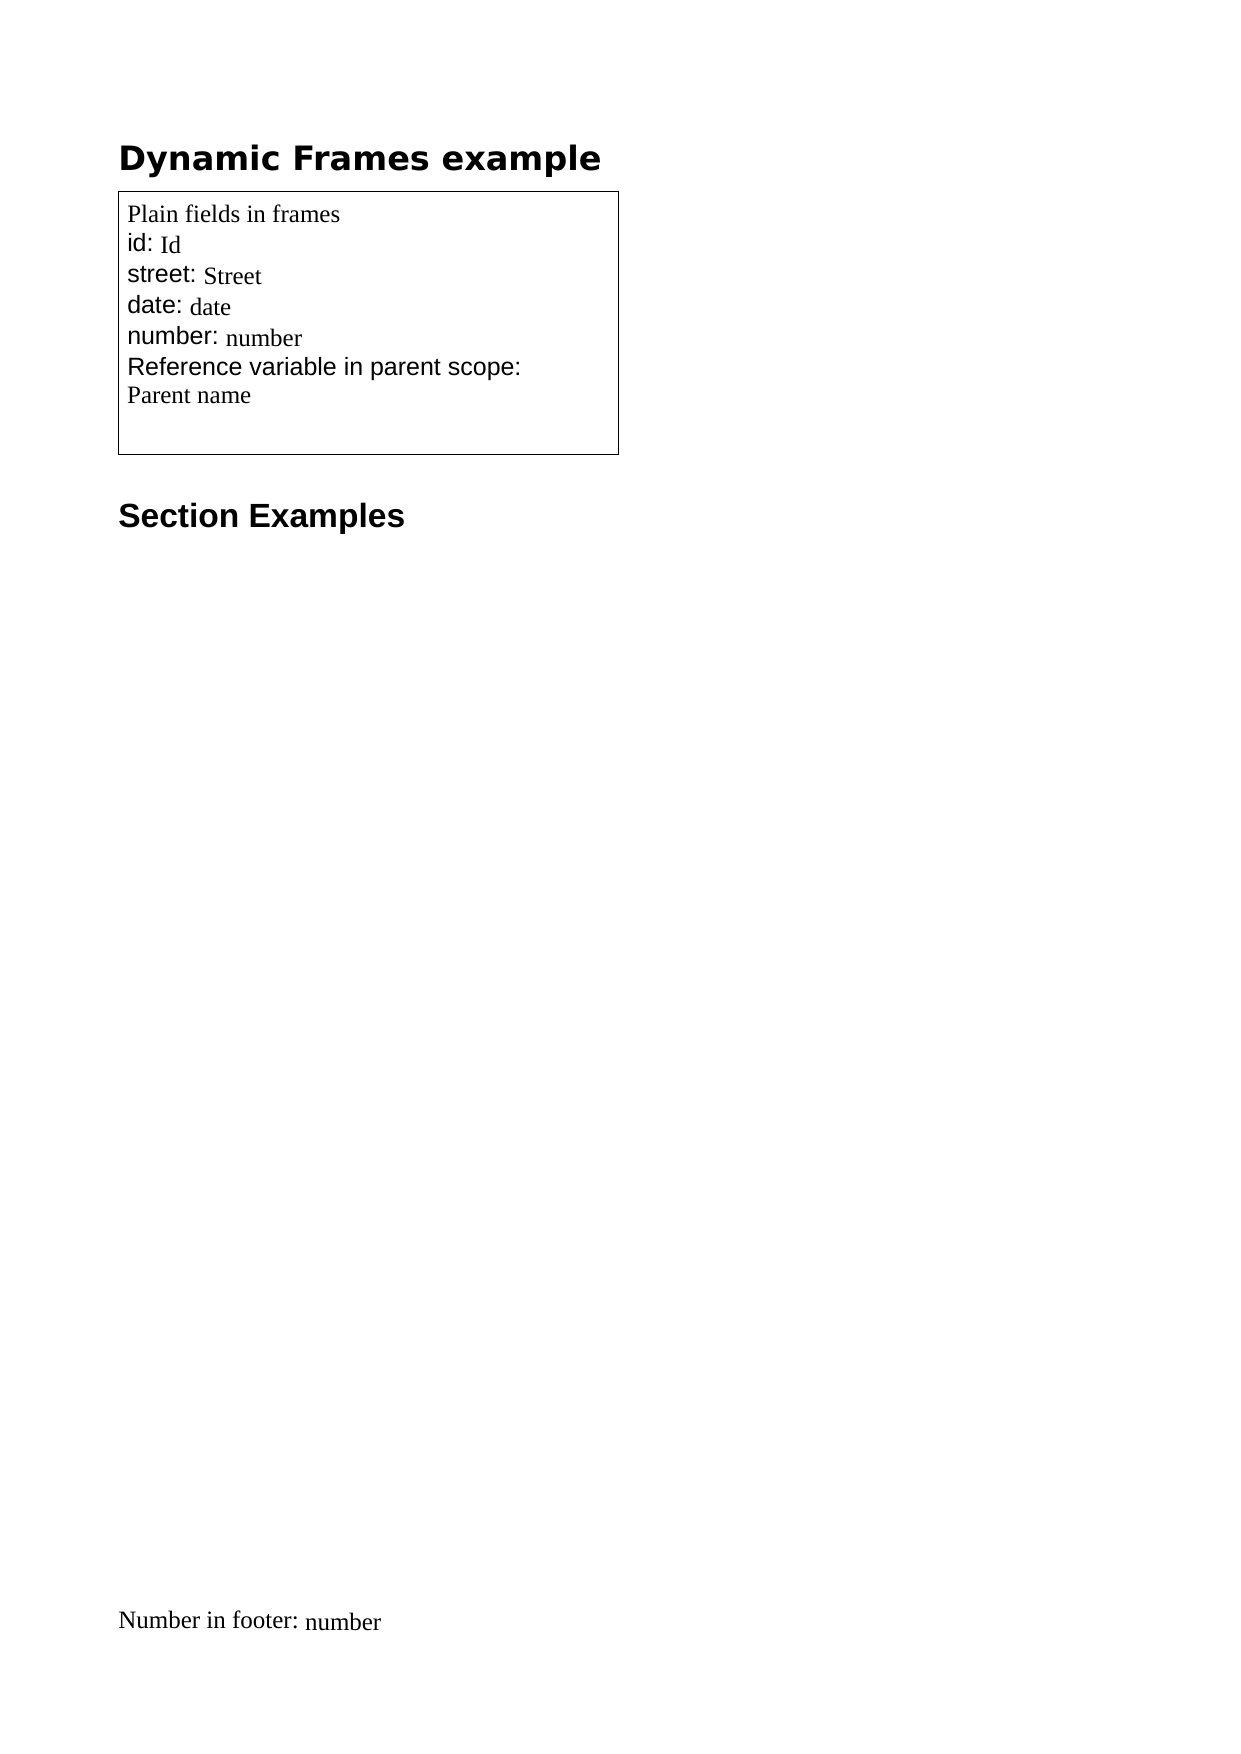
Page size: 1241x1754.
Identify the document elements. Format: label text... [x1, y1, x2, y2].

text date: [127, 290, 609, 321]
text number: [127, 321, 609, 352]
text Plain fields in frames [127, 199, 609, 228]
subtitle Dynamic Frames example [118, 139, 1122, 178]
text street: [127, 259, 609, 290]
text id: [127, 228, 609, 259]
subtitle Section Examples [118, 496, 1122, 534]
text Reference variable in parent scope: [127, 352, 609, 409]
